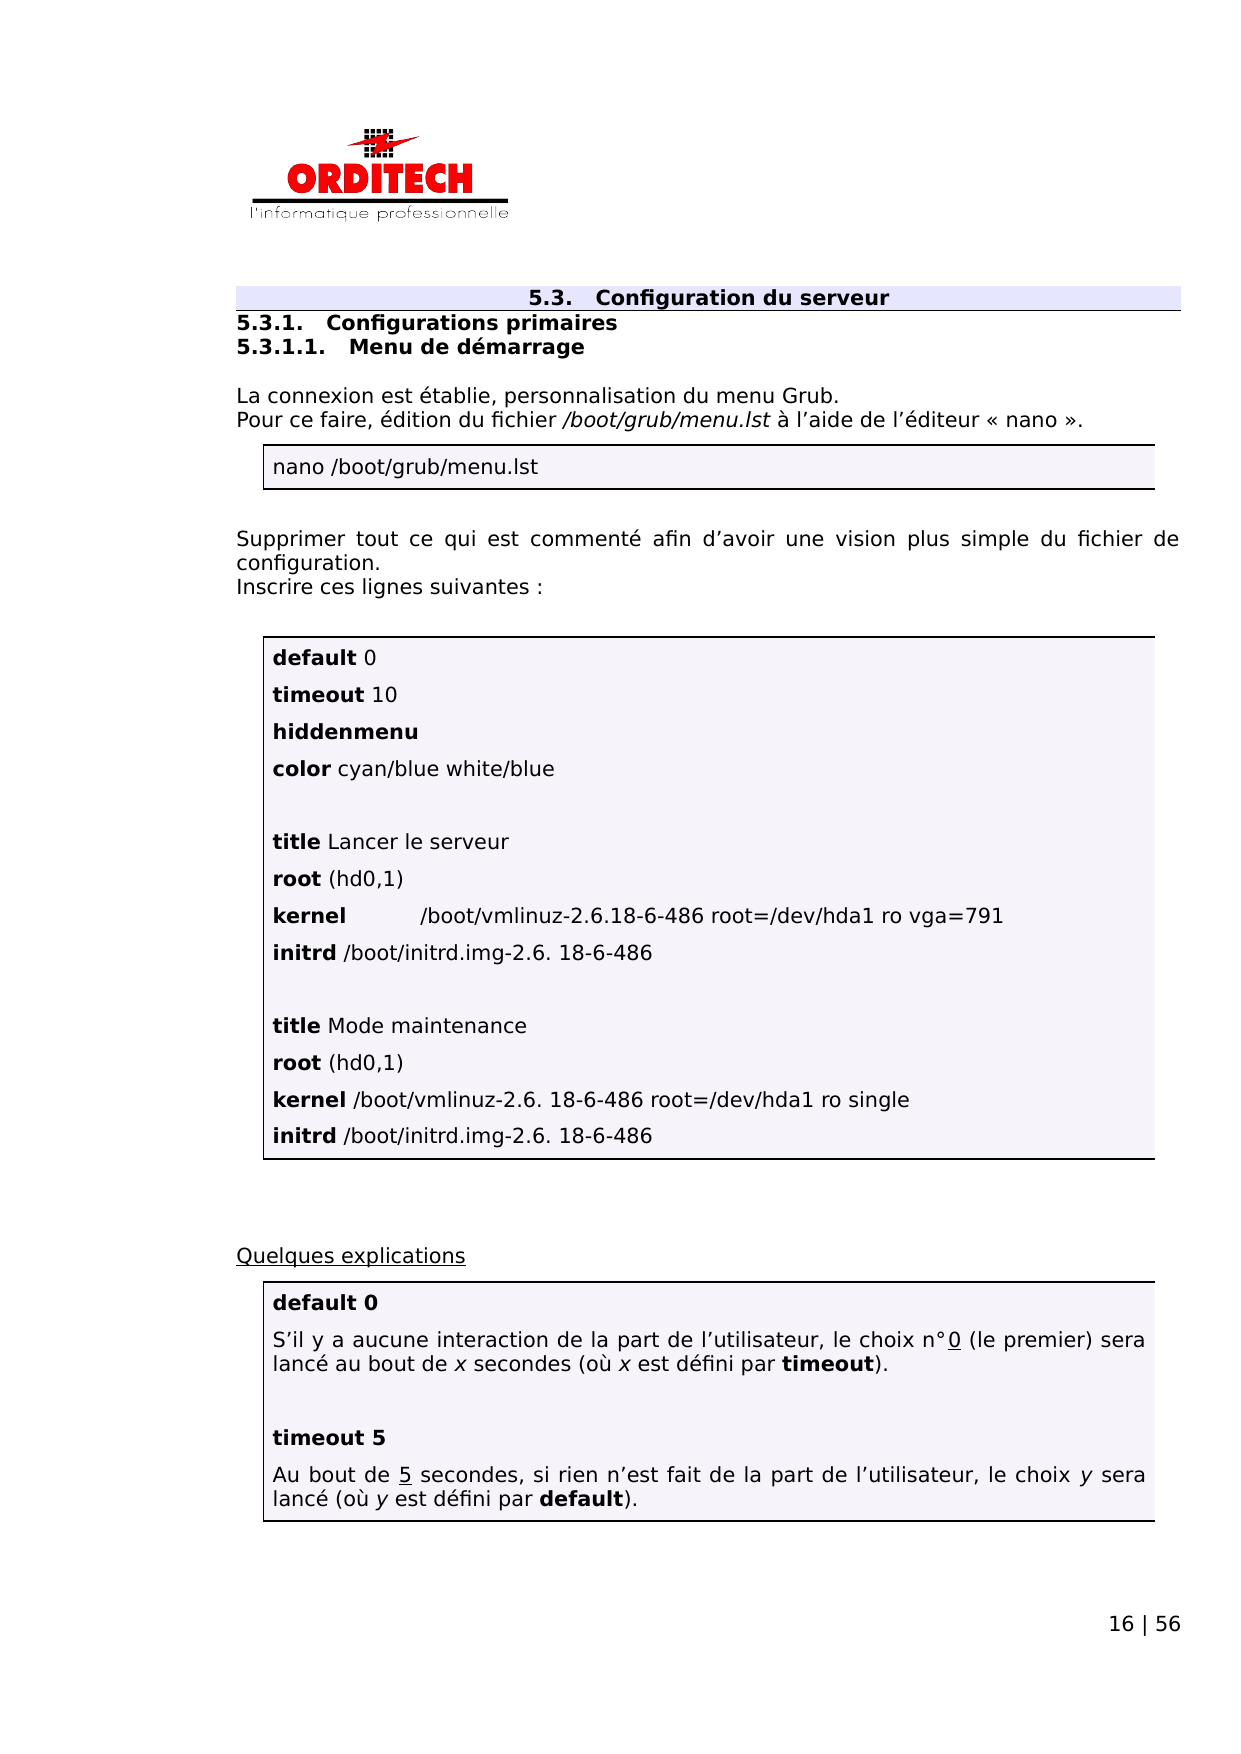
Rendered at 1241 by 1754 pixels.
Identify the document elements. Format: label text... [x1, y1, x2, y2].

subtitle Configuration du serveur [236, 286, 1181, 310]
text root (hd0,1) [272, 1051, 1146, 1075]
text default 0 [272, 646, 1146, 671]
text color cyan/blue white/blue [272, 757, 1146, 781]
text nano /boot/grub/menu.lst [272, 455, 1146, 479]
text Au bout de 5 secondes, si rien n’est fait de la part de l’utilisateur, le choix y sera lancé (où y est défini par default). [272, 1463, 1146, 1511]
text La connexion est établie, personnalisation du menu Grub. [236, 384, 1181, 408]
text timeout 5 [272, 1426, 1146, 1450]
text kernel /boot/vmlinuz-2.6.18-6-486 root=/dev/hda1 ro vga=791 [272, 904, 1146, 928]
text title Lancer le serveur [272, 830, 1146, 854]
text kernel /boot/vmlinuz-2.6. 18-6-486 root=/dev/hda1 ro single [272, 1088, 1146, 1112]
text hiddenmenu [272, 720, 1146, 744]
text initrd /boot/initrd.img-2.6. 18-6-486 [272, 1124, 1146, 1149]
subtitle Configurations primaires [236, 311, 1181, 335]
text timeout 10 [272, 683, 1146, 707]
text Inscrire ces lignes suivantes : [236, 575, 1181, 599]
text S’il y a aucune interaction de la part de l’utilisateur, le choix n°0 (le premier) sera lancé au bout de x secondes (où x est défini par timeout). [272, 1328, 1146, 1377]
picture [236, 118, 527, 232]
text root (hd0,1) [272, 867, 1146, 891]
text initrd /boot/initrd.img-2.6. 18-6-486 [272, 941, 1146, 965]
text Supprimer tout ce qui est commenté afin d’avoir une vision plus simple du fichier de configuration. [236, 527, 1181, 575]
text default 0 [272, 1291, 1146, 1316]
text title Mode maintenance [272, 1014, 1146, 1038]
text Quelques explications [236, 1244, 1181, 1269]
text Pour ce faire, édition du fichier /boot/grub/menu.lst à l’aide de l’éditeur « nano ». [236, 408, 1181, 432]
subtitle Menu de démarrage [236, 335, 1181, 359]
